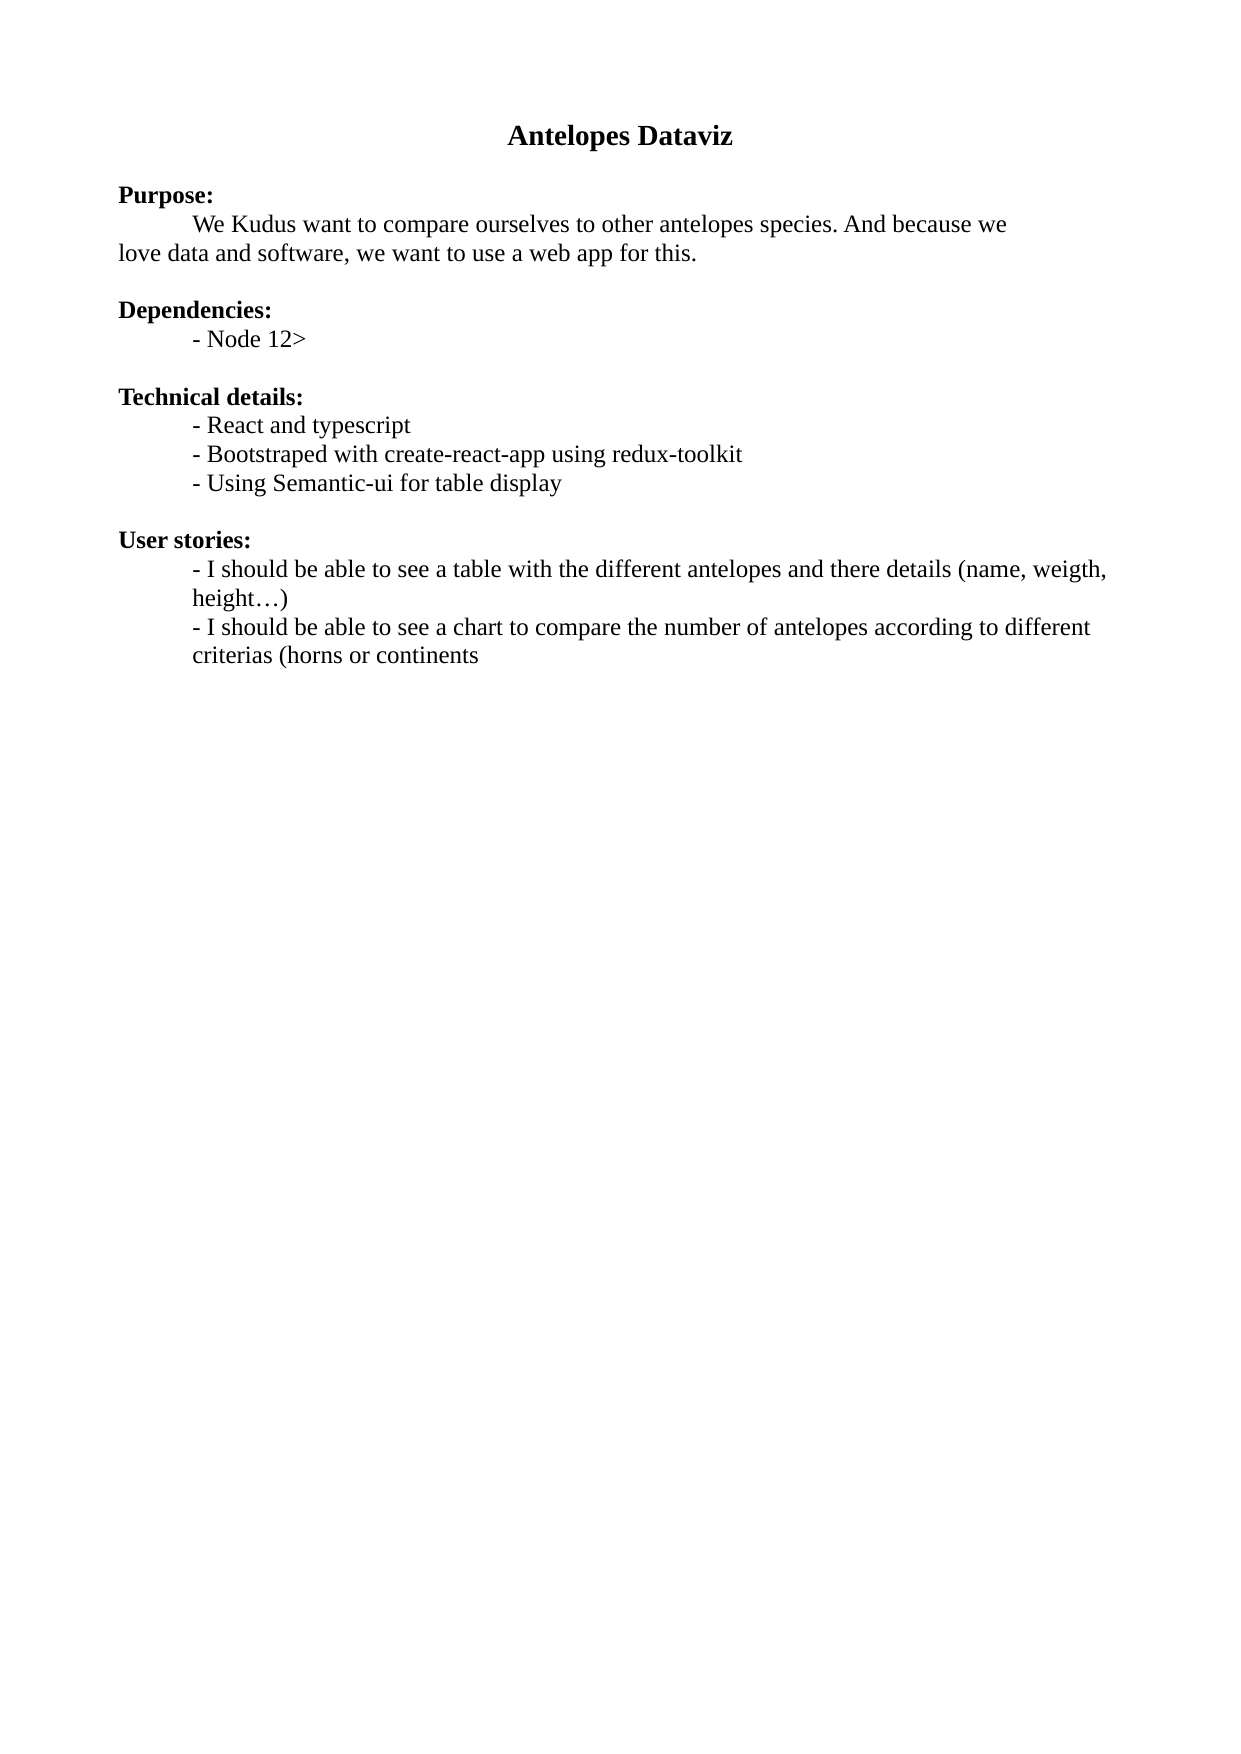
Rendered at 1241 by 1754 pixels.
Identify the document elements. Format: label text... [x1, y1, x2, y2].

text - Using Semantic-ui for table display [118, 468, 1122, 497]
text - I should be able to see a table with the different antelopes and there details (name, weigth, height…) [118, 554, 1122, 612]
text Dependencies: [118, 295, 1122, 324]
text love data and software, we want to use a web app for this. [118, 238, 1122, 267]
text Purpose: [118, 180, 1122, 209]
text - Node 12> [118, 324, 1122, 353]
text Technical details: [118, 382, 1122, 410]
text - React and typescript [118, 410, 1122, 439]
text - I should be able to see a chart to compare the number of antelopes according to different criterias (horns or continents [118, 612, 1122, 669]
text User stories: [118, 525, 1122, 554]
text We Kudus want to compare ourselves to other antelopes species. And because we [118, 209, 1122, 238]
text - Bootstraped with create-react-app using redux-toolkit [118, 439, 1122, 468]
text Antelopes Dataviz [118, 118, 1122, 152]
